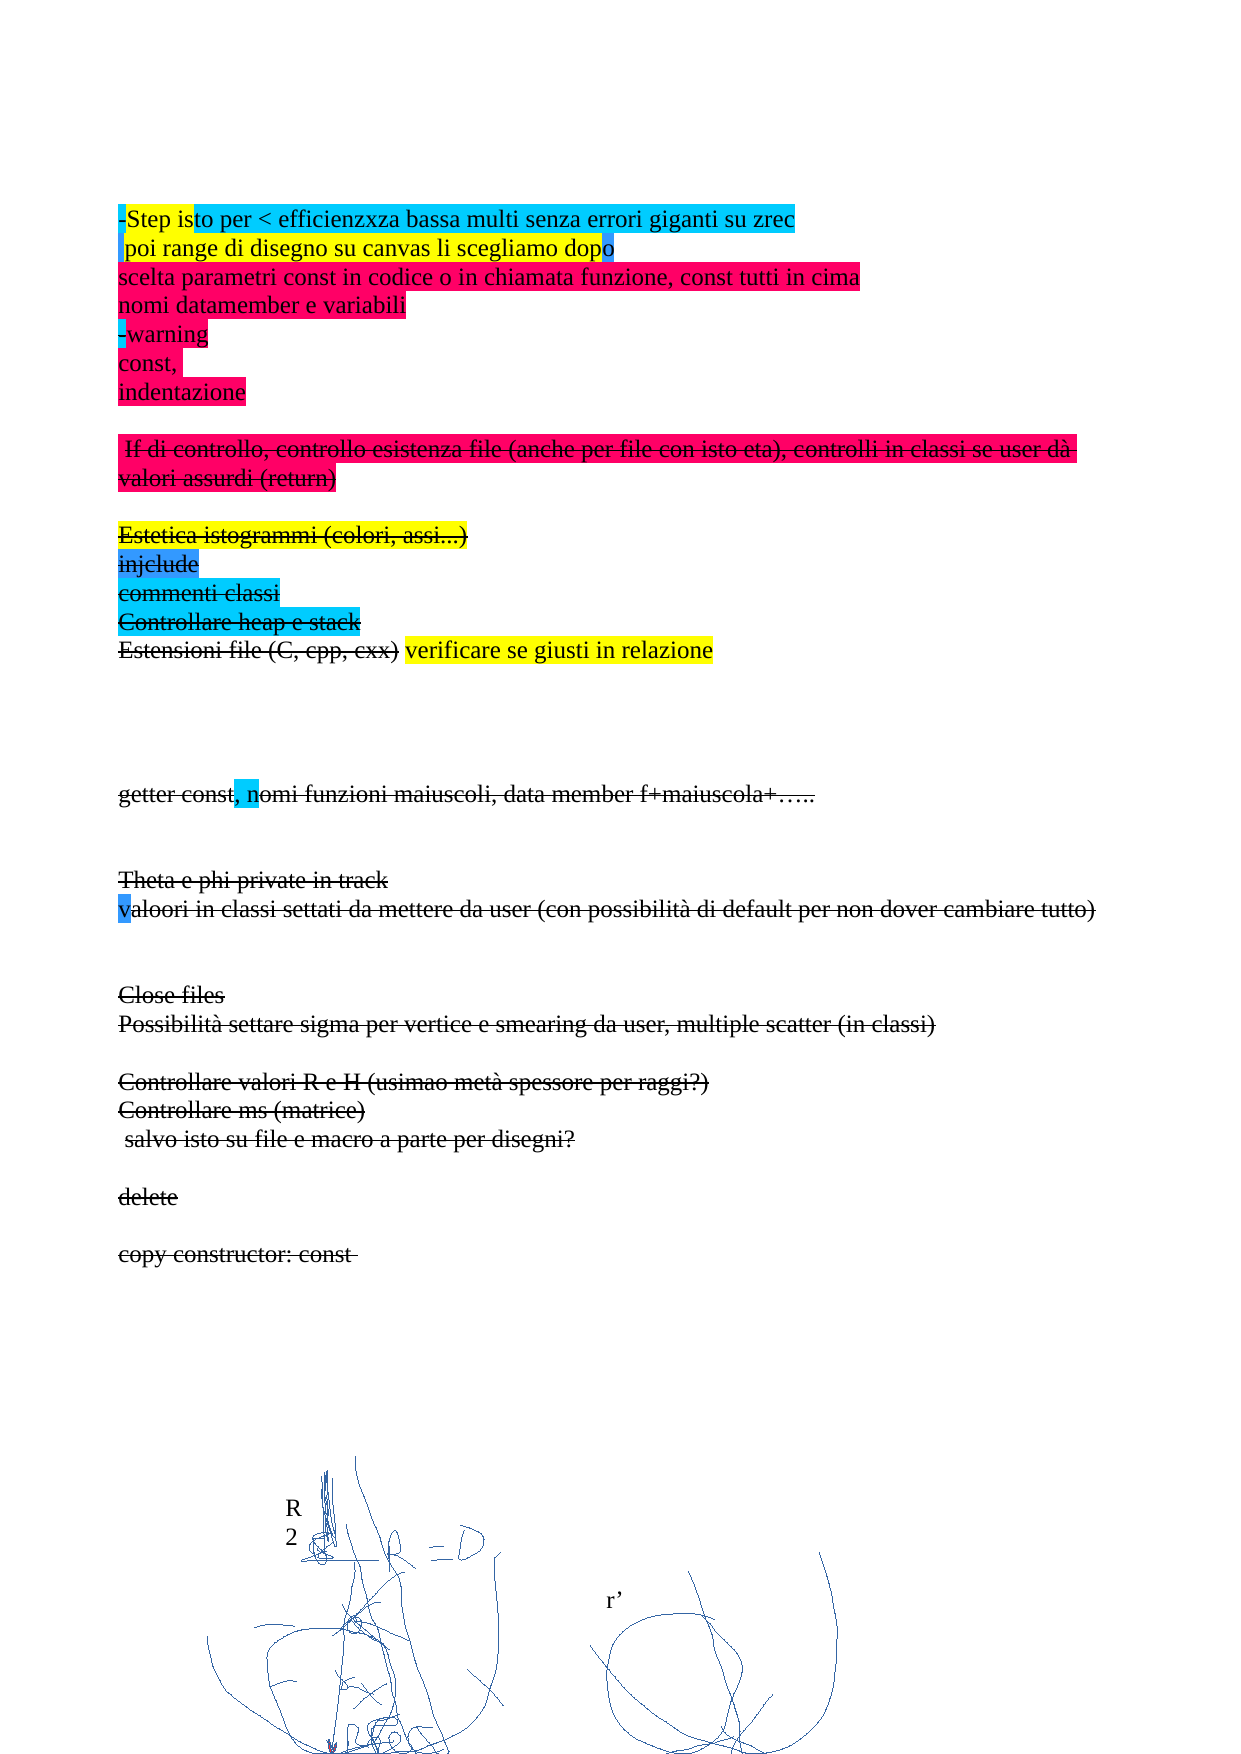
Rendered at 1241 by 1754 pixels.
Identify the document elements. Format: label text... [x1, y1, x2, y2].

text copy constructor: const [118, 1239, 1122, 1268]
text poi range di disegno su canvas li scegliamo dopo [118, 233, 1122, 262]
text Possibilità settare sigma per vertice e smearing da user, multiple scatter (in classi) [118, 1009, 1122, 1038]
text delete [118, 1182, 1122, 1211]
text nomi datamember e variabili [118, 291, 1122, 319]
text -Step isto per < efficienzxza bassa multi senza errori giganti su zrec [118, 204, 1122, 233]
text valoori in classi settati da mettere da user (con possibilità di default per non dover cambiare tutto) [118, 894, 1122, 923]
text indentazione [118, 377, 1122, 406]
text If di controllo, controllo esistenza file (anche per file con isto eta), controlli in classi se user dà valori assurdi (return) [118, 434, 1122, 492]
text Estetica istogrammi (colori, assi...) [118, 521, 1122, 549]
text commenti classi [118, 578, 1122, 607]
text Controllare heap e stack [118, 607, 1122, 636]
text Controllare ms (matrice) [118, 1096, 1122, 1124]
text getter const, nomi funzioni maiuscoli, data member f+maiuscola+….. [118, 779, 1122, 808]
text Estensioni file (C, cpp, cxx) verificare se giusti in relazione [118, 636, 1122, 664]
text Theta e phi private in track [118, 866, 1122, 894]
text injclude [118, 549, 1122, 578]
text -warning [118, 319, 1122, 348]
text Close files [118, 981, 1122, 1009]
text Controllare valori R e H (usimao metà spessore per raggi?) [118, 1067, 1122, 1096]
text const, [118, 348, 1122, 377]
text salvo isto su file e macro a parte per disegni? [118, 1124, 1122, 1153]
text scelta parametri const in codice o in chiamata funzione, const tutti in cima [118, 262, 1122, 291]
